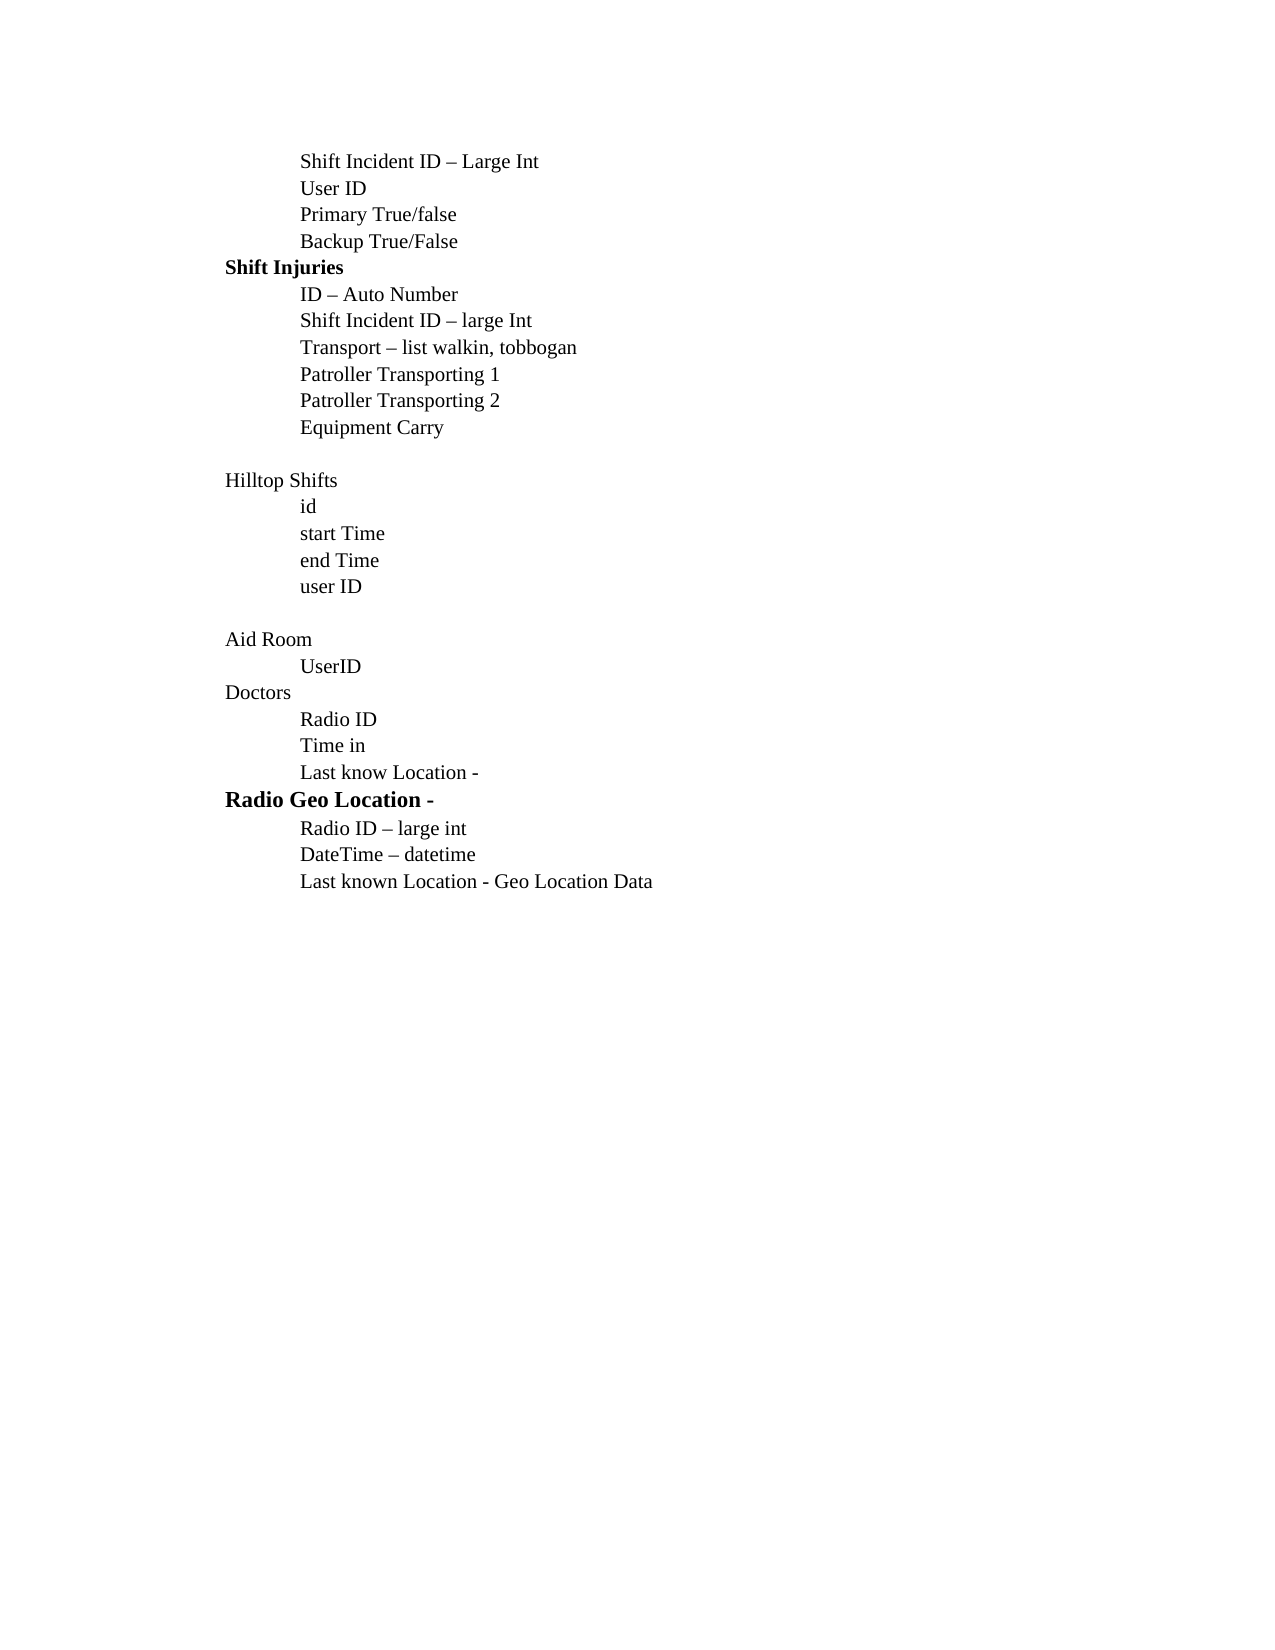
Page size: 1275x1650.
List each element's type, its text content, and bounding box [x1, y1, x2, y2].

text Time in [150, 734, 1125, 757]
text Patroller Transporting 1 [150, 362, 1125, 386]
text Radio ID [150, 708, 1125, 731]
text start Time [150, 522, 1125, 545]
text ID – Auto Number [150, 283, 1125, 306]
text Equipment Carry [150, 416, 1125, 439]
text Shift Injuries [150, 256, 1125, 279]
text UserID [150, 655, 1125, 678]
text DateTime – datetime [150, 843, 1125, 866]
text end Time [150, 548, 1125, 572]
text id [150, 495, 1125, 518]
text Radio ID – large int [150, 817, 1125, 840]
text User ID [150, 177, 1125, 200]
text Last know Location - [150, 761, 1125, 784]
text Radio Geo Location - [150, 787, 1125, 813]
text Primary True/false [150, 203, 1125, 226]
text Shift Incident ID – Large Int [150, 150, 1125, 173]
text Transport – list walkin, tobbogan [150, 336, 1125, 359]
text Aid Room [150, 628, 1125, 651]
text Patroller Transporting 2 [150, 389, 1125, 412]
text Backup True/False [150, 230, 1125, 253]
text Doctors [150, 681, 1125, 704]
text Hilltop Shifts [150, 469, 1125, 492]
text Last known Location - Geo Location Data [150, 870, 1125, 893]
text Shift Incident ID – large Int [150, 309, 1125, 332]
text user ID [150, 575, 1125, 598]
